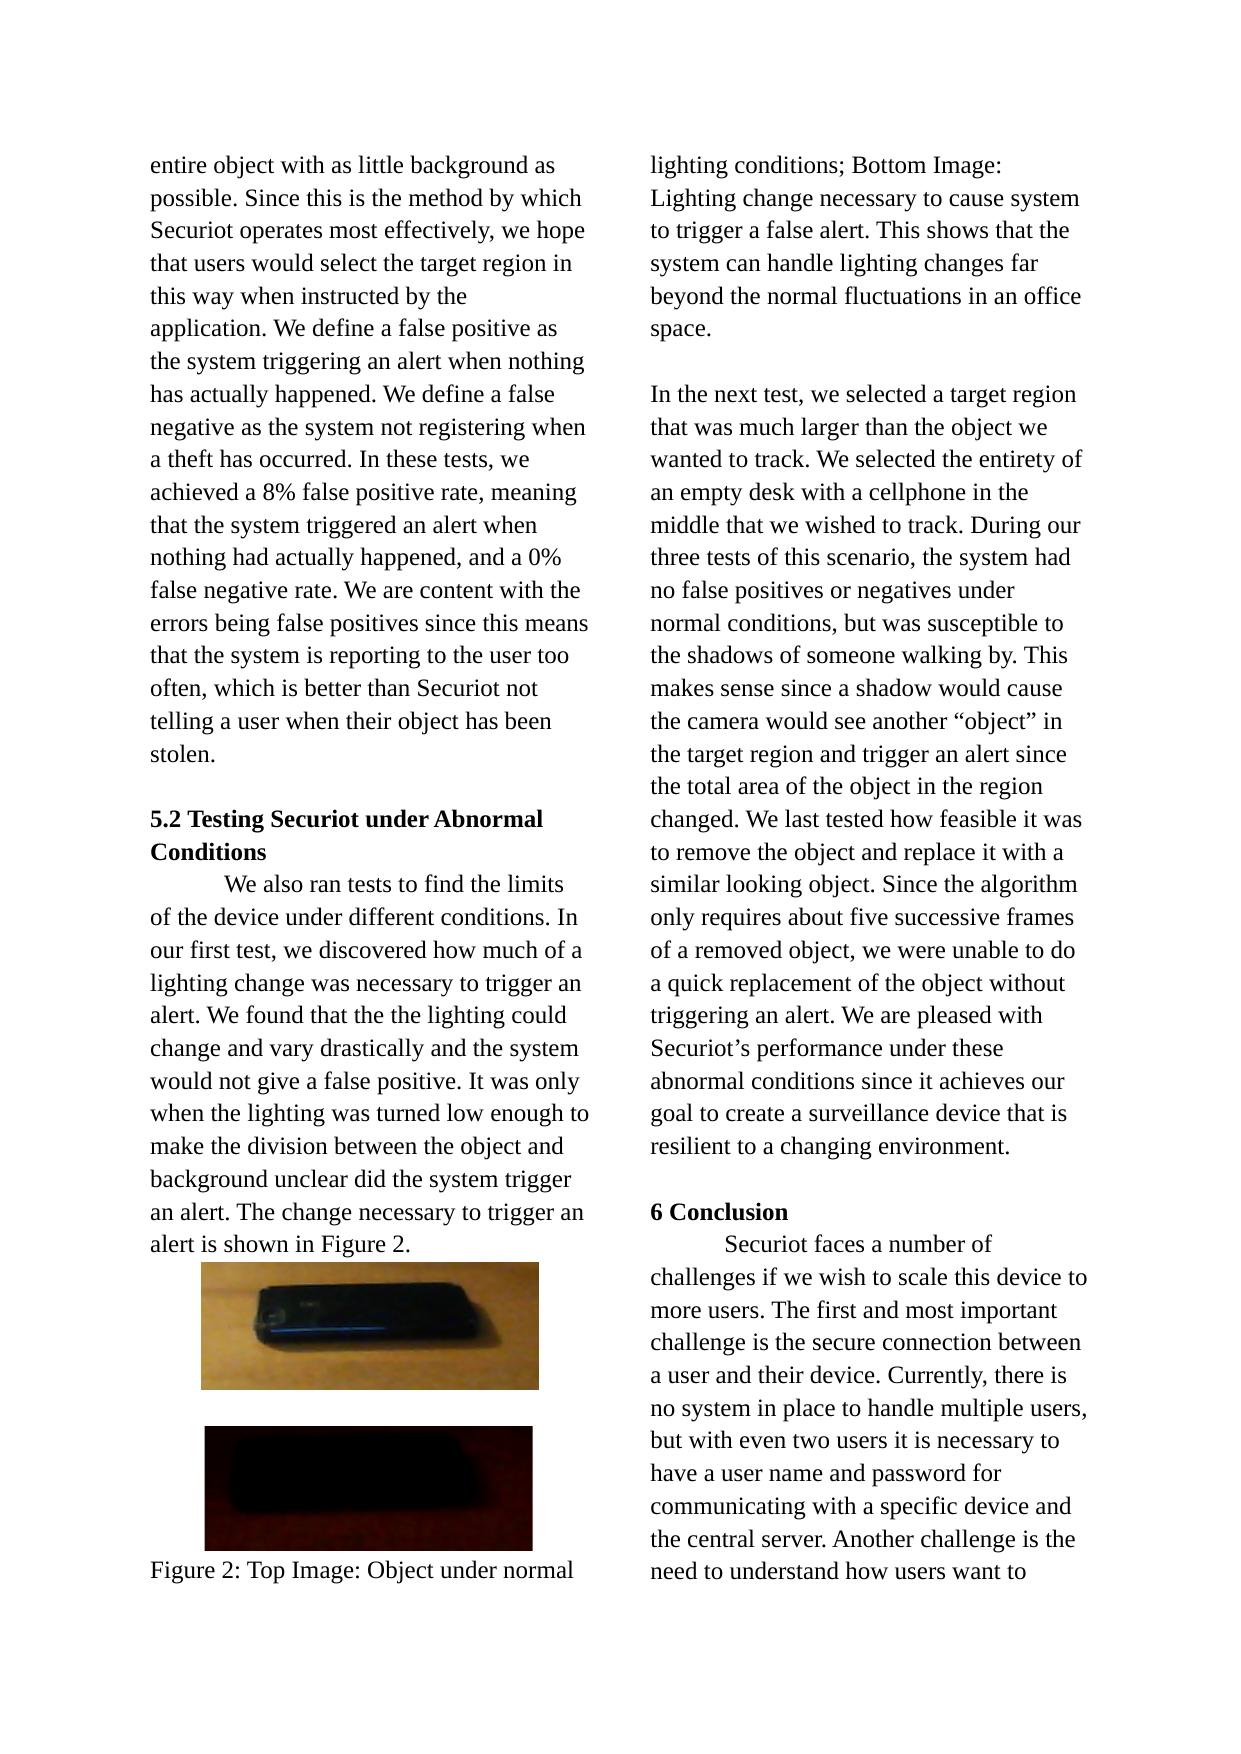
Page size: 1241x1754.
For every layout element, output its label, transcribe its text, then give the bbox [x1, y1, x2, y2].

text Securiot faces a number of challenges if we wish to scale this device to more users. The first and most important challenge is the secure connection between a user and their device. Currently, there is no system in place to handle multiple users, but with even two users it is necessary to have a user name and password for communicating with a specific device and the central server. Another challenge is the need to understand how users want to [650, 1229, 1091, 1585]
text entire object with as little background as possible. Since this is the method by which Securiot operates most effectively, we hope that users would select the target region in this way when instructed by the application. We define a false positive as the system triggering an alert when nothing has actually happened. We define a false negative as the system not registering when a theft has occurred. In these tests, we achieved a 8% false positive rate, meaning that the system triggered an alert when nothing had actually happened, and a 0% false negative rate. We are content with the errors being false positives since this means that the system is reporting to the user too often, which is better than Securiot not telling a user when their object has been stolen. [150, 150, 590, 767]
text lighting conditions; Bottom Image: Lighting change necessary to cause system to trigger a false alert. This shows that the system can handle lighting changes far beyond the normal fluctuations in an office space. [650, 150, 1091, 342]
text 5.2 Testing Securiot under Abnormal Conditions [150, 804, 590, 866]
text We also ran tests to find the limits of the device under different conditions. In our first test, we discovered how much of a lighting change was necessary to trigger an alert. We found that the the lighting could change and vary drastically and the system would not give a false positive. It was only when the lighting was turned low enough to make the division between the object and background unclear did the system trigger an alert. The change necessary to trigger an alert is shown in Figure 2. [150, 869, 590, 1258]
text Figure 2: Top Image: Object under normal [150, 1426, 590, 1584]
text 6 Conclusion [650, 1197, 1091, 1225]
text In the next test, we selected a target region that was much larger than the object we wanted to track. We selected the entirety of an empty desk with a cellphone in the middle that we wished to track. During our three tests of this scenario, the system had no false positives or negatives under normal conditions, but was susceptible to the shadows of someone walking by. This makes sense since a shadow would cause the camera would see another “object” in the target region and trigger an alert since the total area of the object in the region changed. We last tested how feasible it was to remove the object and replace it with a similar looking object. Since the algorithm only requires about five successive frames of a removed object, we were unable to do a quick replacement of the object without triggering an alert. We are pleased with Securiot’s performance under these abnormal conditions since it achieves our goal to create a surveillance device that is resilient to a changing environment. [650, 379, 1091, 1160]
picture [204, 1426, 533, 1551]
picture [201, 1262, 539, 1390]
